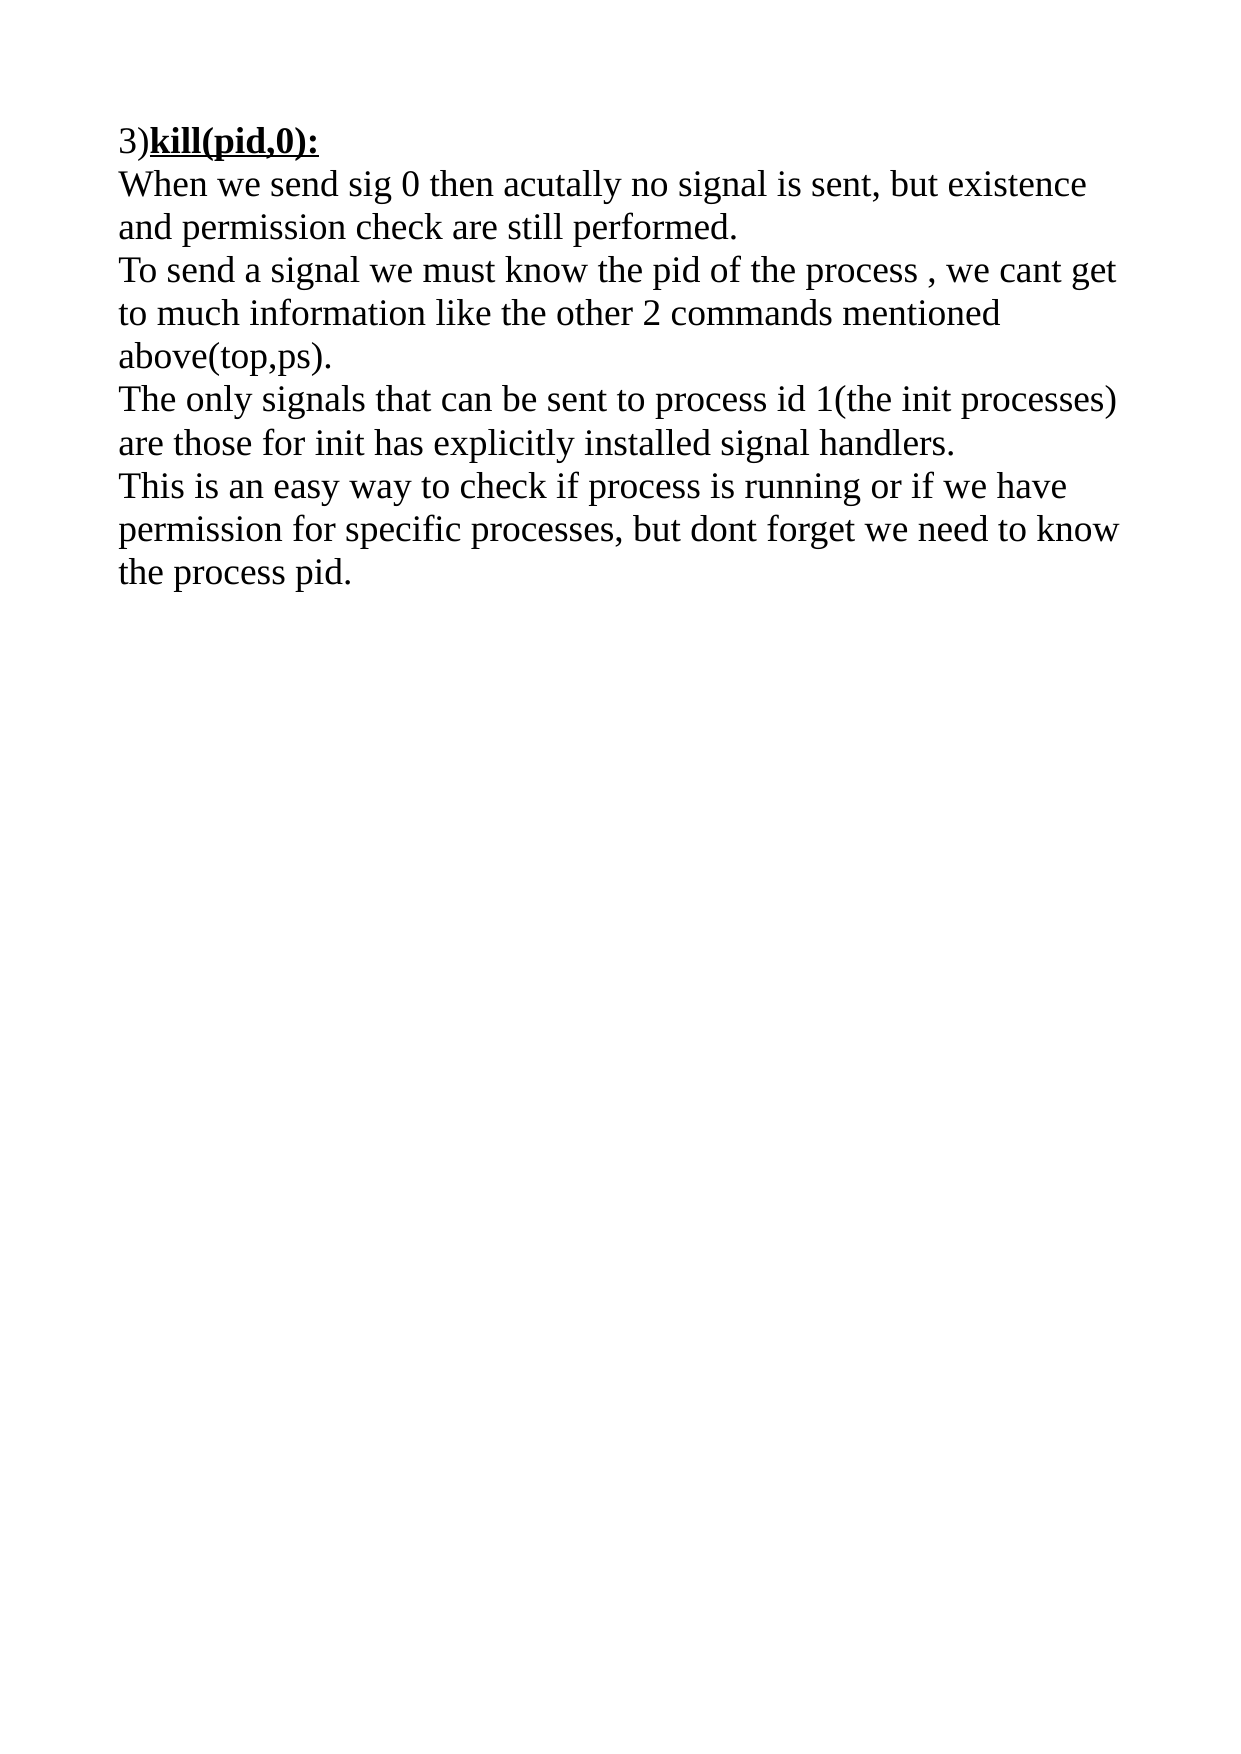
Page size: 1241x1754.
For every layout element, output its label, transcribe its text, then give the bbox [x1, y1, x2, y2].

text To send a signal we must know the pid of the process , we cant get to much information like the other 2 commands mentioned above(top,ps). [118, 247, 1122, 377]
text 3)kill(pid,0): [118, 118, 1122, 161]
text When we send sig 0 then acutally no signal is sent, but existence and permission check are still performed. [118, 161, 1122, 247]
text This is an easy way to check if process is running or if we have permission for specific processes, but dont forget we need to know the process pid. [118, 463, 1122, 592]
text The only signals that can be sent to process id 1(the init processes) are those for init has explicitly installed signal handlers. [118, 377, 1122, 463]
